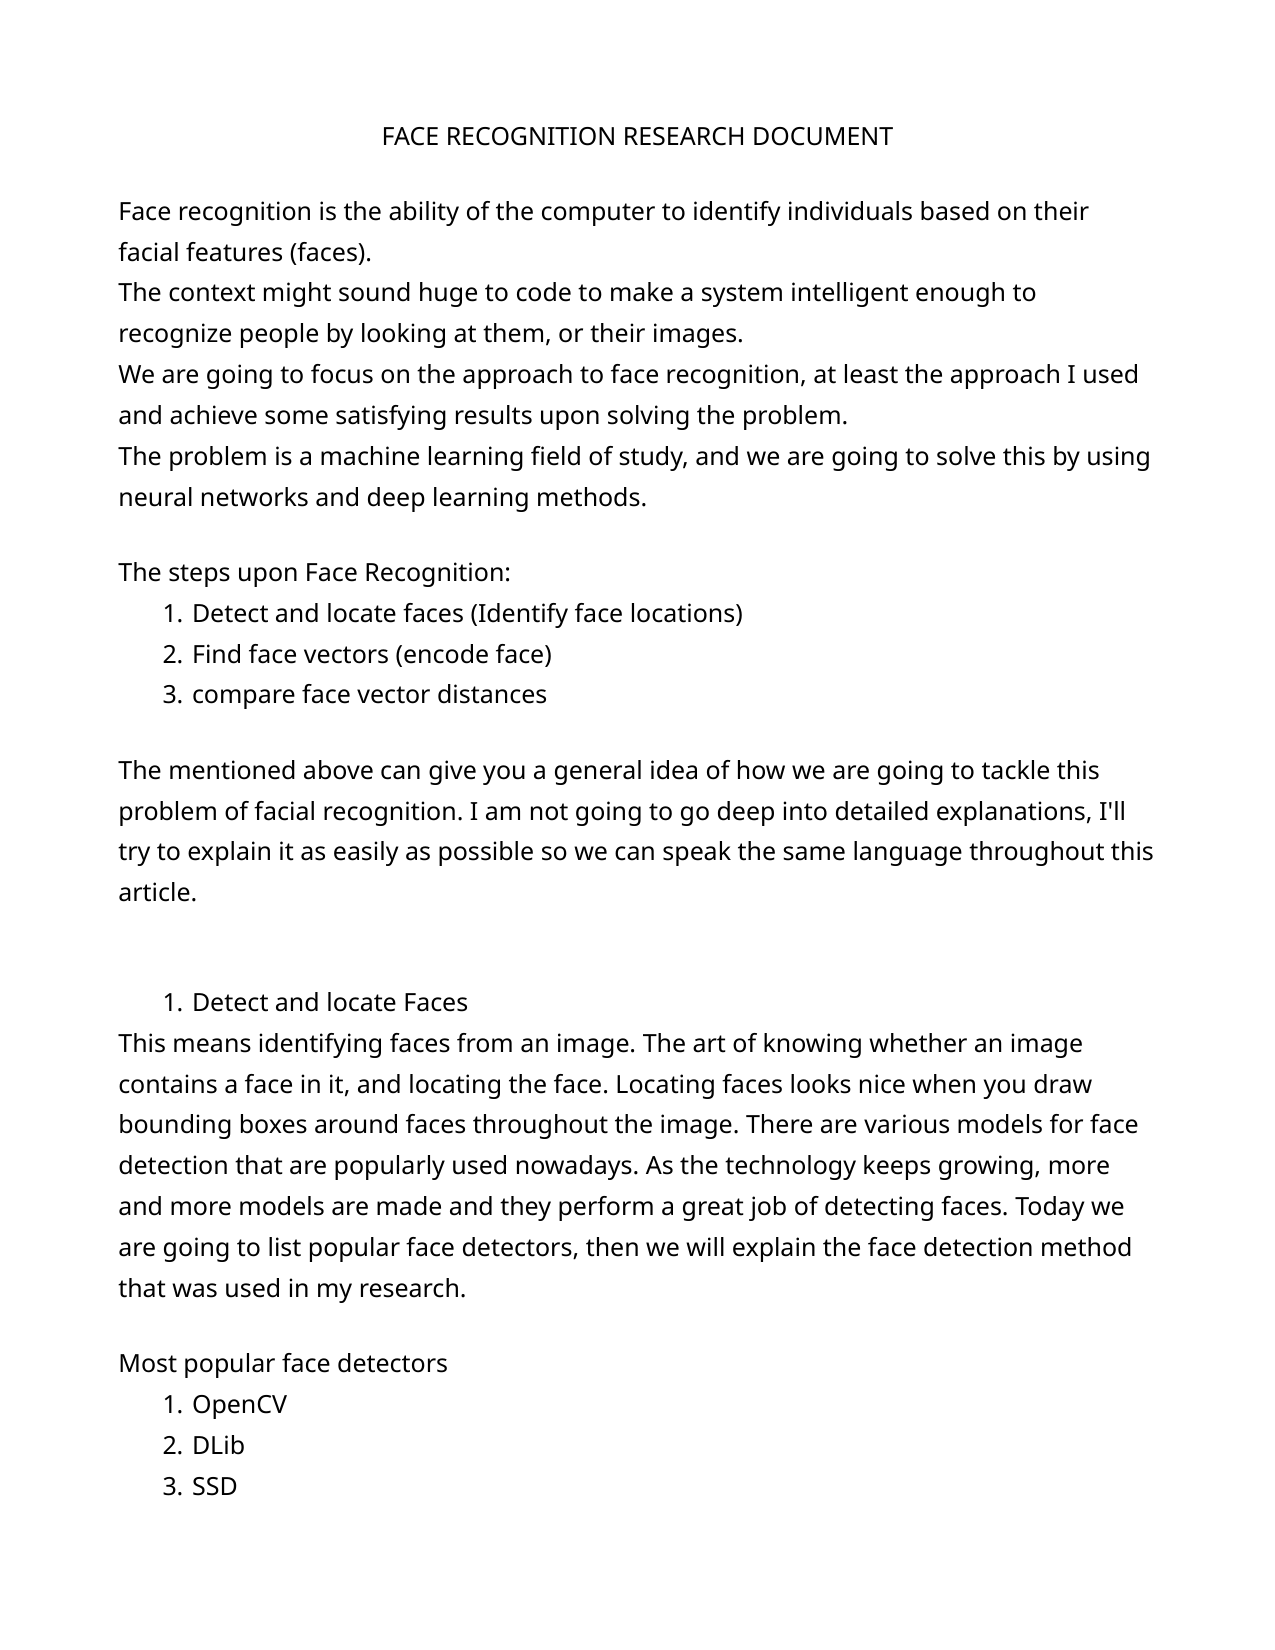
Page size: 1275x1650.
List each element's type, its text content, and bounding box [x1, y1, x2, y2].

text Most popular face detectors [118, 1346, 1157, 1380]
text Face recognition is the ability of the computer to identify individuals based on their facial features (faces). [118, 193, 1157, 268]
text This means identifying faces from an image. The art of knowing whether an image contains a face in it, and locating the face. Locating faces looks nice when you draw bounding boxes around faces throughout the image. There are various models for face detection that are popularly used nowadays. As the technology keeps growing, more and more models are made and they perform a great job of detecting faces. Today we are going to list popular face detectors, then we will explain the face detection method that was used in my research. [118, 1026, 1157, 1304]
text We are going to focus on the approach to face recognition, at least the approach I used and achieve some satisfying results upon solving the problem. [118, 357, 1157, 432]
list Find face vectors (encode face) [162, 636, 1157, 670]
text The context might sound huge to code to make a system intelligent enough to recognize people by looking at them, or their images. [118, 275, 1157, 350]
list Detect and locate Faces [162, 985, 1157, 1019]
list SSD [162, 1468, 1157, 1502]
text The steps upon Face Recognition: [118, 554, 1157, 589]
text The problem is a machine learning field of study, and we are going to solve this by using neural networks and deep learning methods. [118, 438, 1157, 513]
list OpenCV [162, 1387, 1157, 1421]
list compare face vector distances [162, 677, 1157, 711]
text FACE RECOGNITION RESEARCH DOCUMENT [118, 118, 1157, 152]
list DLib [162, 1427, 1157, 1462]
list Detect and locate faces (Identify face locations) [162, 595, 1157, 629]
text The mentioned above can give you a general idea of how we are going to tackle this problem of facial recognition. I am not going to go deep into detailed explanations, I'll try to explain it as easily as possible so we can speak the same language throughout this article. [118, 752, 1157, 909]
